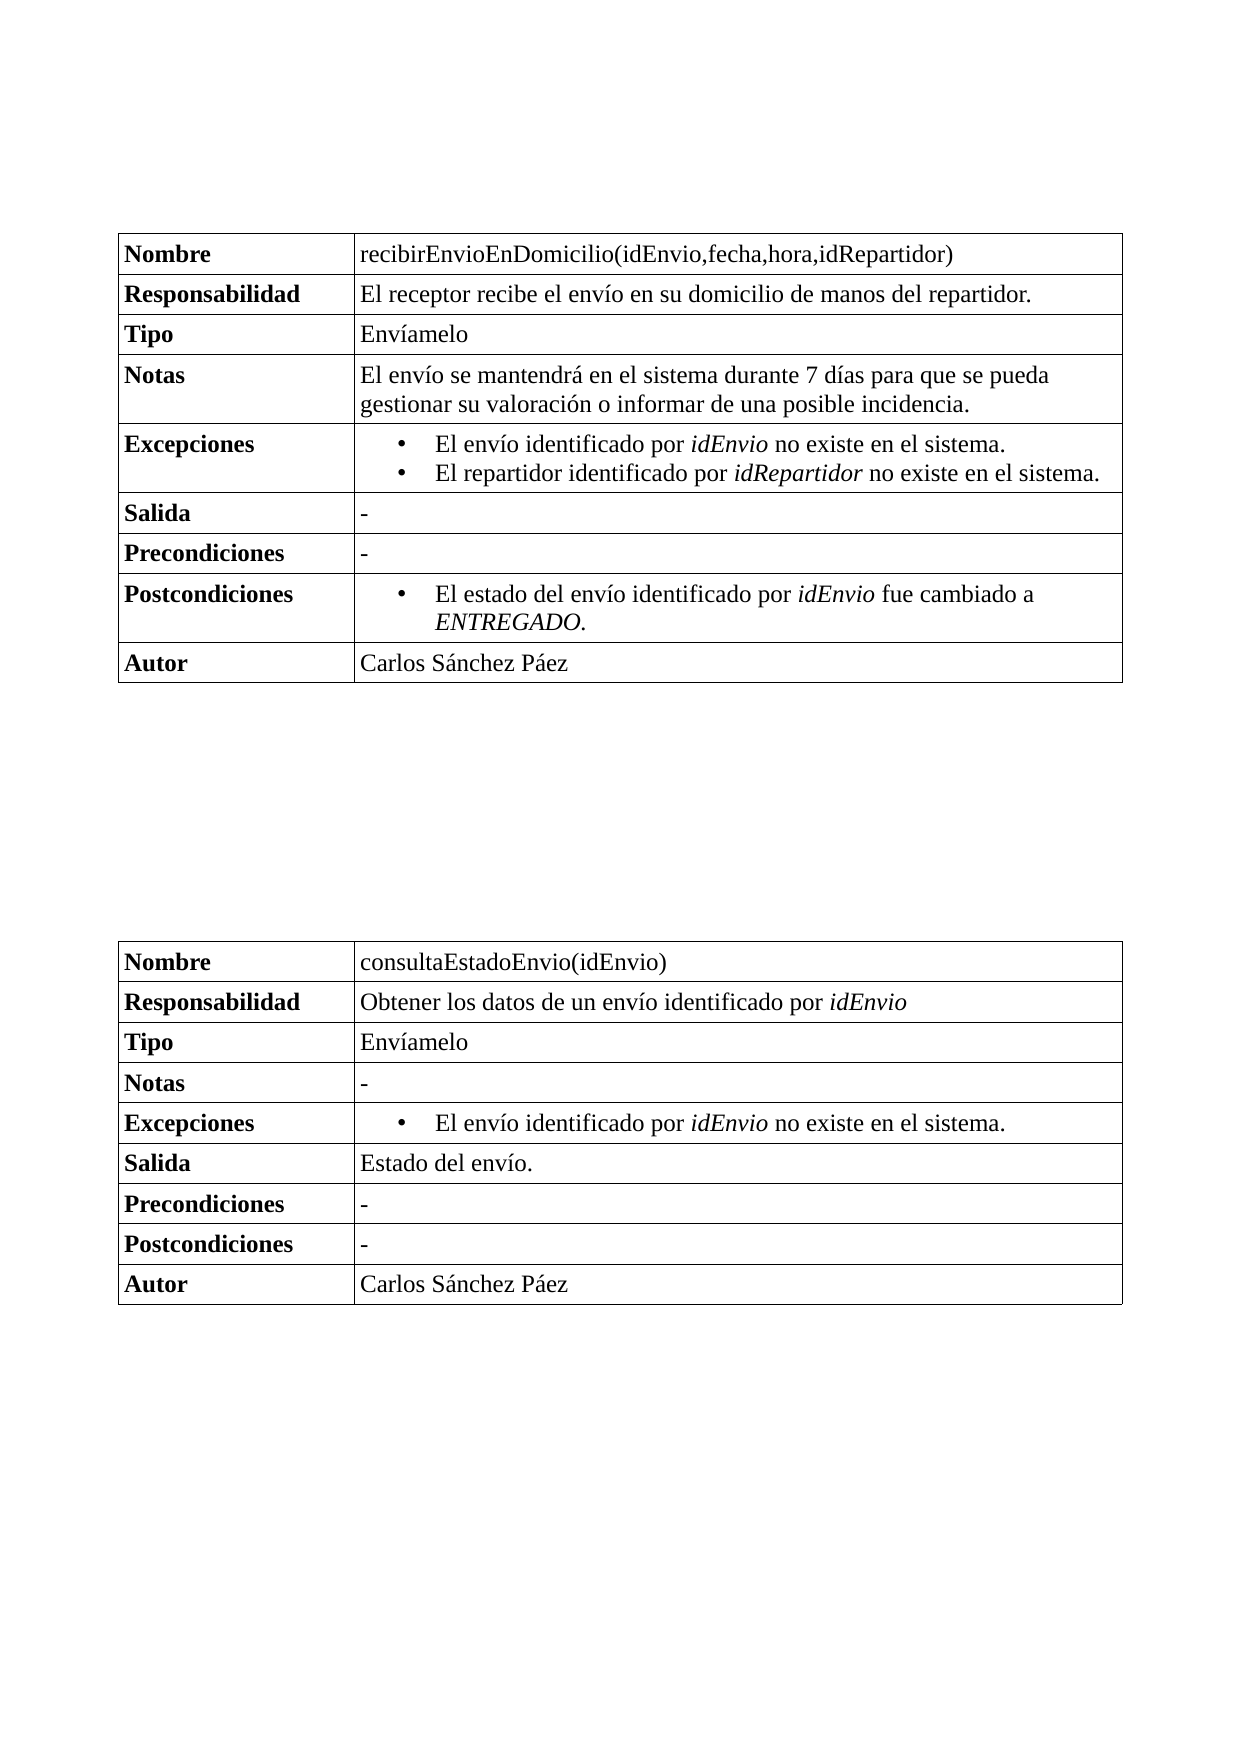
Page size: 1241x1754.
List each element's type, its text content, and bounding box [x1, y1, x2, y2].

table_cell Notas [119, 355, 354, 423]
table_cell Salida [119, 1144, 354, 1183]
table_cell El envío identificado por idEnvio no existe en el sistema. [355, 1103, 1122, 1143]
table_cell Responsabilidad [119, 275, 354, 314]
table_header consultaEstadoEnvio(idEnvio) [355, 942, 1122, 981]
table_cell El envío identificado por idEnvio no existe en el sistema. El repartidor identificado por idRepartidor no existe en el sistema. [355, 424, 1122, 492]
table_cell Postcondiciones [119, 574, 354, 642]
table_cell Tipo [119, 315, 354, 354]
table_cell Notas [119, 1063, 354, 1102]
table_cell Envíamelo [355, 315, 1122, 354]
table_cell Precondiciones [119, 534, 354, 573]
table_cell Autor [119, 643, 354, 682]
table_cell El envío se mantendrá en el sistema durante 7 días para que se pueda gestionar su valoración o informar de una posible incidencia. [355, 355, 1122, 423]
table_cell - [355, 534, 1122, 573]
table_cell Salida [119, 493, 354, 532]
table_cell Estado del envío. [355, 1144, 1122, 1183]
table_cell El estado del envío identificado por idEnvio fue cambiado a ENTREGADO. [355, 574, 1122, 642]
table_cell Autor [119, 1265, 354, 1304]
table_cell Envíamelo [355, 1023, 1122, 1062]
table_cell Postcondiciones [119, 1224, 354, 1263]
table_cell - [355, 1063, 1122, 1102]
table_cell - [355, 1184, 1122, 1223]
table_header Nombre [119, 234, 354, 273]
table_cell Excepciones [119, 424, 354, 492]
table_cell - [355, 493, 1122, 532]
table_header recibirEnvioEnDomicilio(idEnvio,fecha,hora,idRepartidor) [355, 234, 1122, 273]
table_header Nombre [119, 942, 354, 981]
table_cell Precondiciones [119, 1184, 354, 1223]
table_cell - [355, 1224, 1122, 1263]
table_cell Tipo [119, 1023, 354, 1062]
table_cell Carlos Sánchez Páez [355, 1265, 1122, 1304]
table_cell El receptor recibe el envío en su domicilio de manos del repartidor. [355, 275, 1122, 314]
table_cell Excepciones [119, 1103, 354, 1143]
table_cell Responsabilidad [119, 982, 354, 1022]
table_cell Carlos Sánchez Páez [355, 643, 1122, 682]
table_cell Obtener los datos de un envío identificado por idEnvio [355, 982, 1122, 1022]
